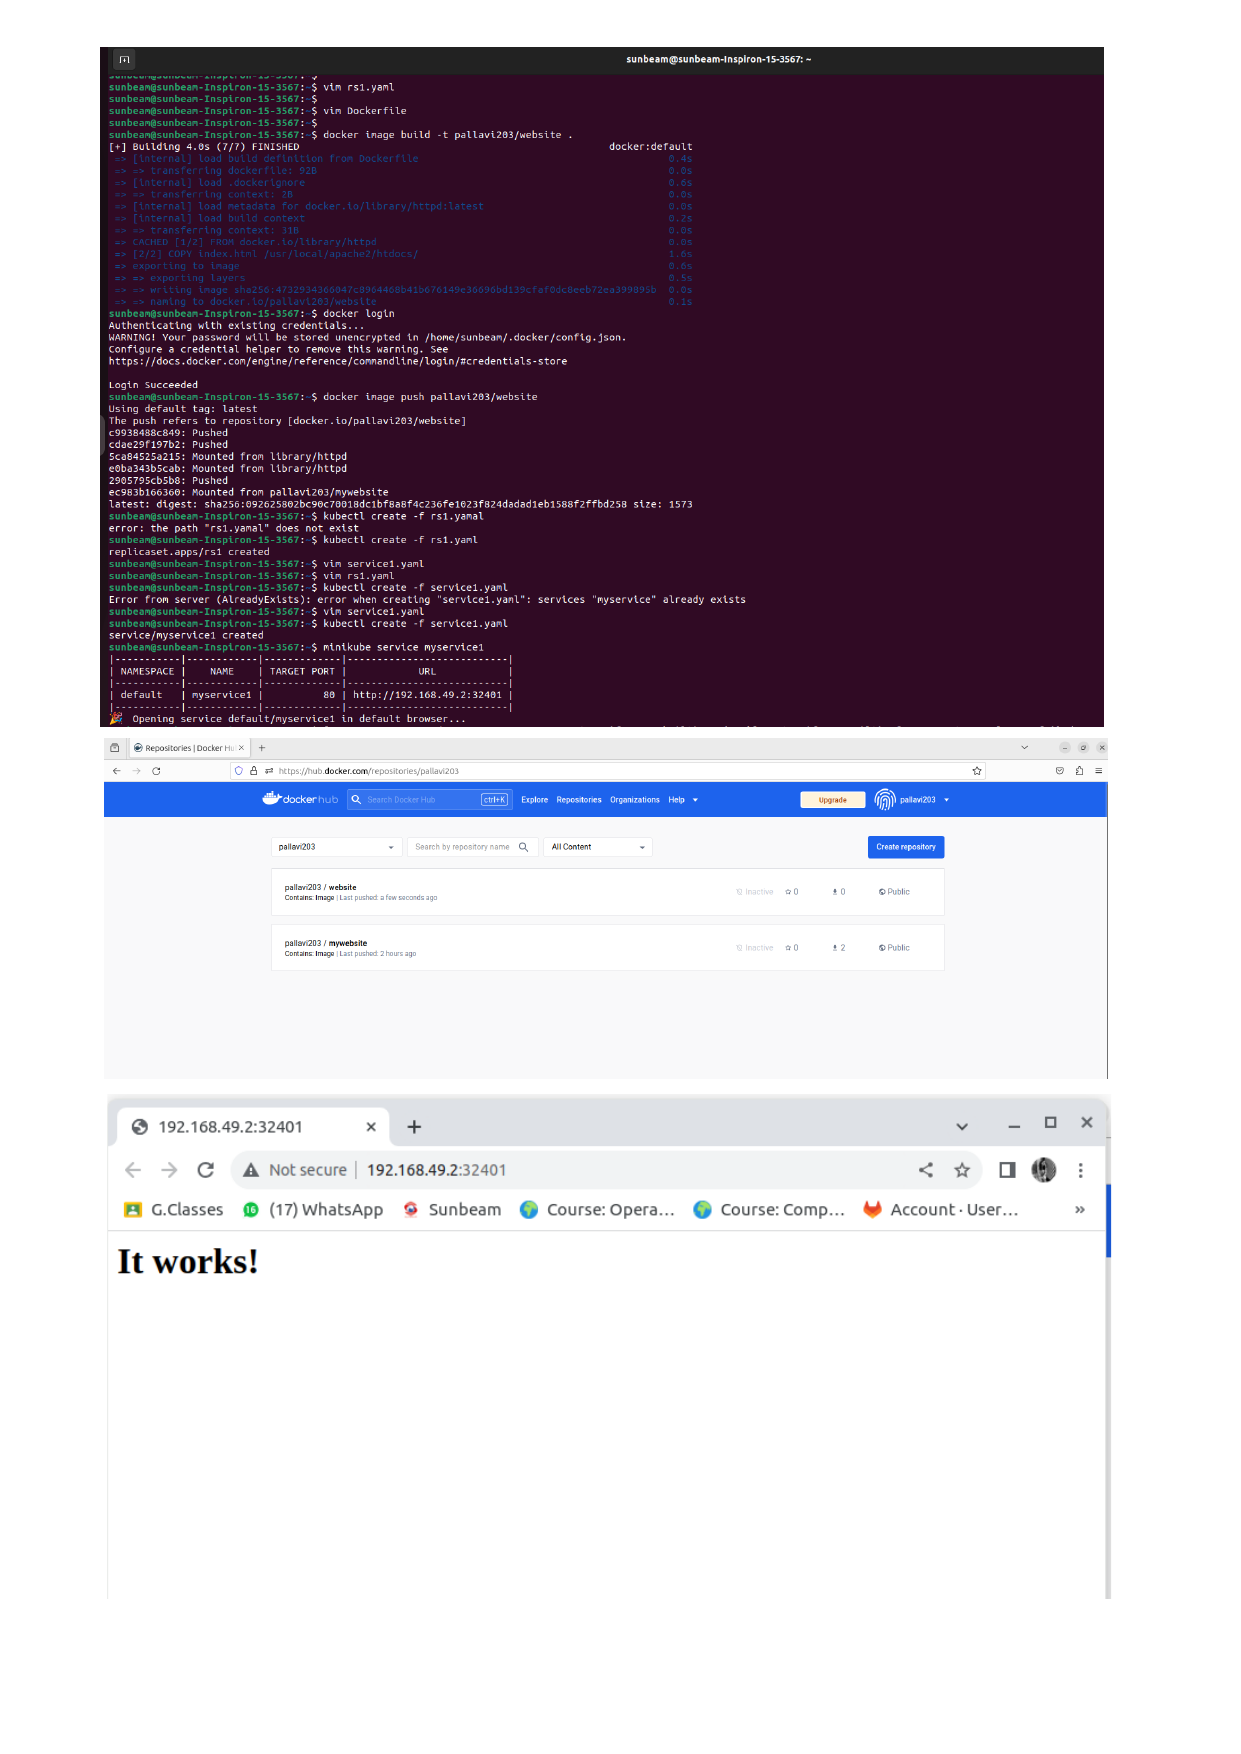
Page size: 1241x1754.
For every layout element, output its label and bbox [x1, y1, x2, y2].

picture [104, 738, 1108, 1079]
picture [100, 47, 1104, 727]
picture [107, 1094, 1112, 1599]
